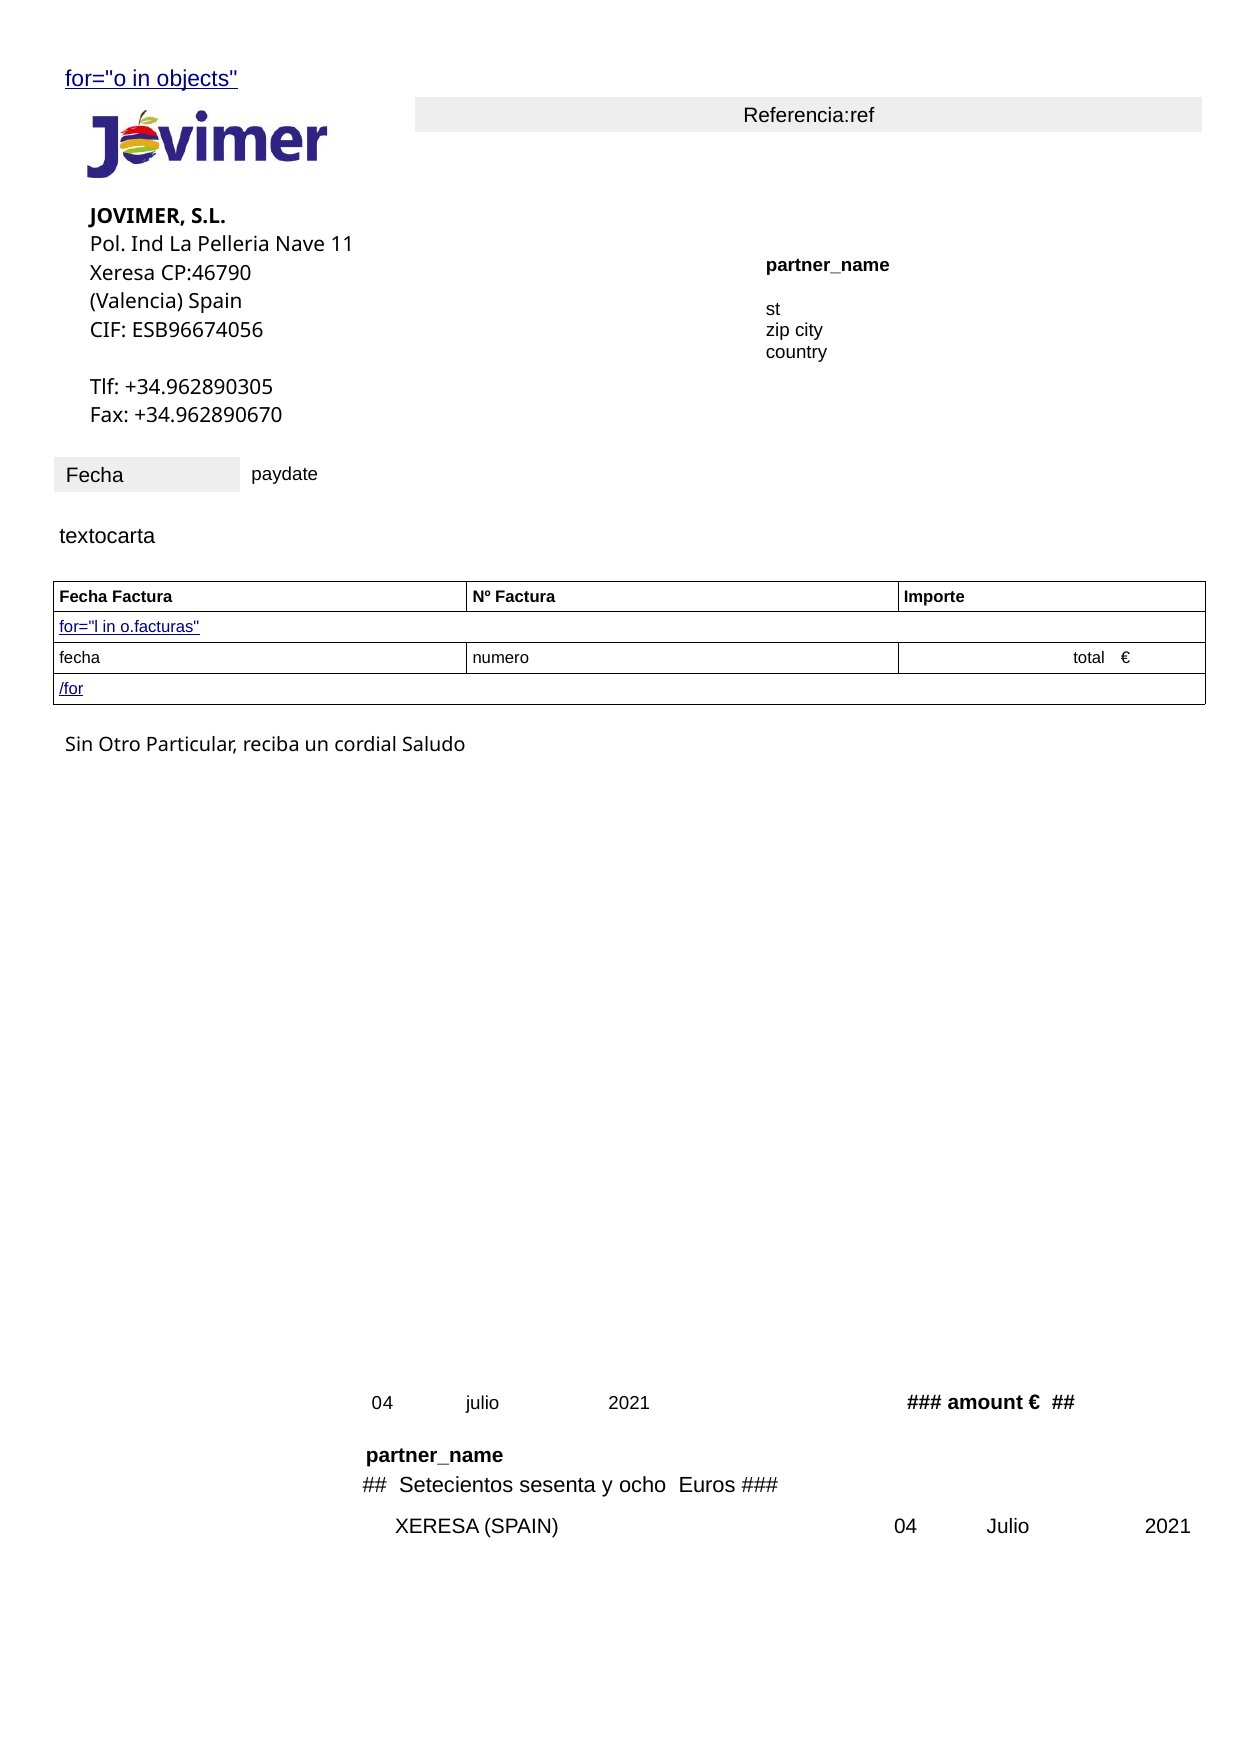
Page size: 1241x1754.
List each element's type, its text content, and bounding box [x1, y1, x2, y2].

picture [87, 110, 328, 178]
table_header JOVIMER, S.L. Pol. Ind La Pelleria Nave 11 Xeresa CP:46790 (Valencia) Spain CIF: ESB96674056 Tlf: +34.962890305 Fax: +34.962890670 [48, 91, 409, 498]
table_cell /for [54, 674, 1205, 704]
table_cell for="l in o.facturas" [54, 612, 1205, 642]
table_header [409, 91, 1208, 498]
table_header textocarta [54, 518, 1211, 554]
table_header Importe [899, 582, 1205, 611]
table_cell [415, 262, 686, 432]
table_cell partner_name st zip city country [686, 227, 1202, 432]
table_header Fecha [54, 457, 240, 492]
table_cell [415, 132, 1202, 227]
table_header Referencia:ref [415, 97, 1202, 132]
table_cell € [1110, 643, 1205, 673]
table_cell total [899, 643, 1110, 673]
table_cell fecha [54, 643, 466, 673]
text for="o in objects" [65, 65, 1175, 91]
text Sin Otro Particular, reciba un cordial Saludo [65, 730, 1175, 757]
table_header paydate [240, 457, 403, 492]
table_cell [415, 227, 686, 262]
table_header Fecha Factura [54, 582, 466, 611]
table_cell numero [467, 643, 898, 673]
table_header Nº Factura [467, 582, 898, 611]
